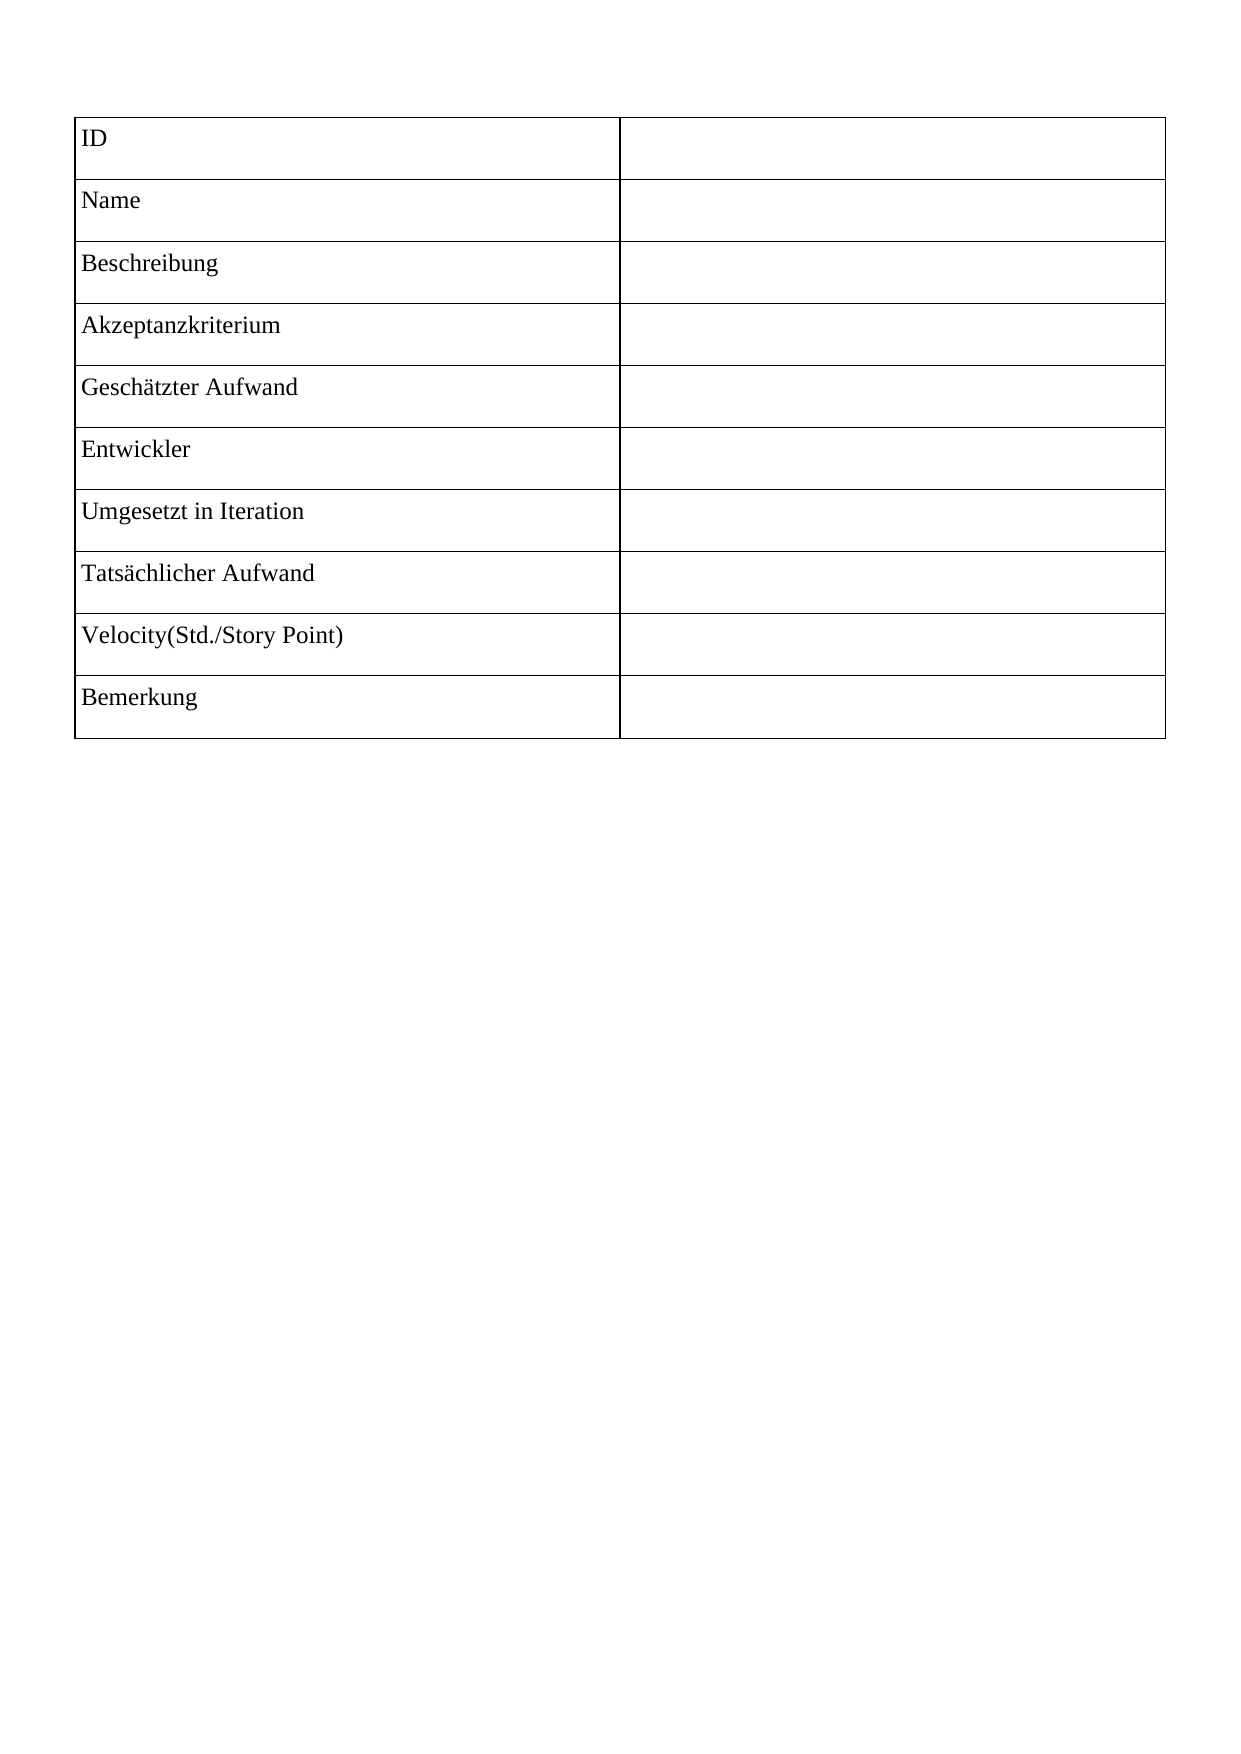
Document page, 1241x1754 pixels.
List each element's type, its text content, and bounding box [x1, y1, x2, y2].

table_cell Tatsächlicher Aufwand [76, 552, 619, 613]
table_cell [621, 366, 1165, 427]
table_cell Geschätzter Aufwand [76, 366, 619, 427]
table_cell Bemerkung [76, 676, 619, 737]
table_cell [621, 180, 1165, 241]
table_cell Akzeptanzkriterium [76, 304, 619, 365]
table_cell Beschreibung [76, 242, 619, 303]
table_cell [621, 676, 1165, 737]
table_cell [621, 242, 1165, 303]
table_cell Entwickler [76, 428, 619, 489]
table_cell Name [76, 180, 619, 241]
table_cell [621, 552, 1165, 613]
table_cell Velocity(Std./Story Point) [76, 614, 619, 675]
table_cell [621, 428, 1165, 489]
table_header [621, 118, 1165, 179]
table_cell Umgesetzt in Iteration [76, 490, 619, 551]
table_cell [621, 614, 1165, 675]
table_cell [621, 304, 1165, 365]
table_cell [621, 490, 1165, 551]
table_header ID [76, 118, 619, 179]
